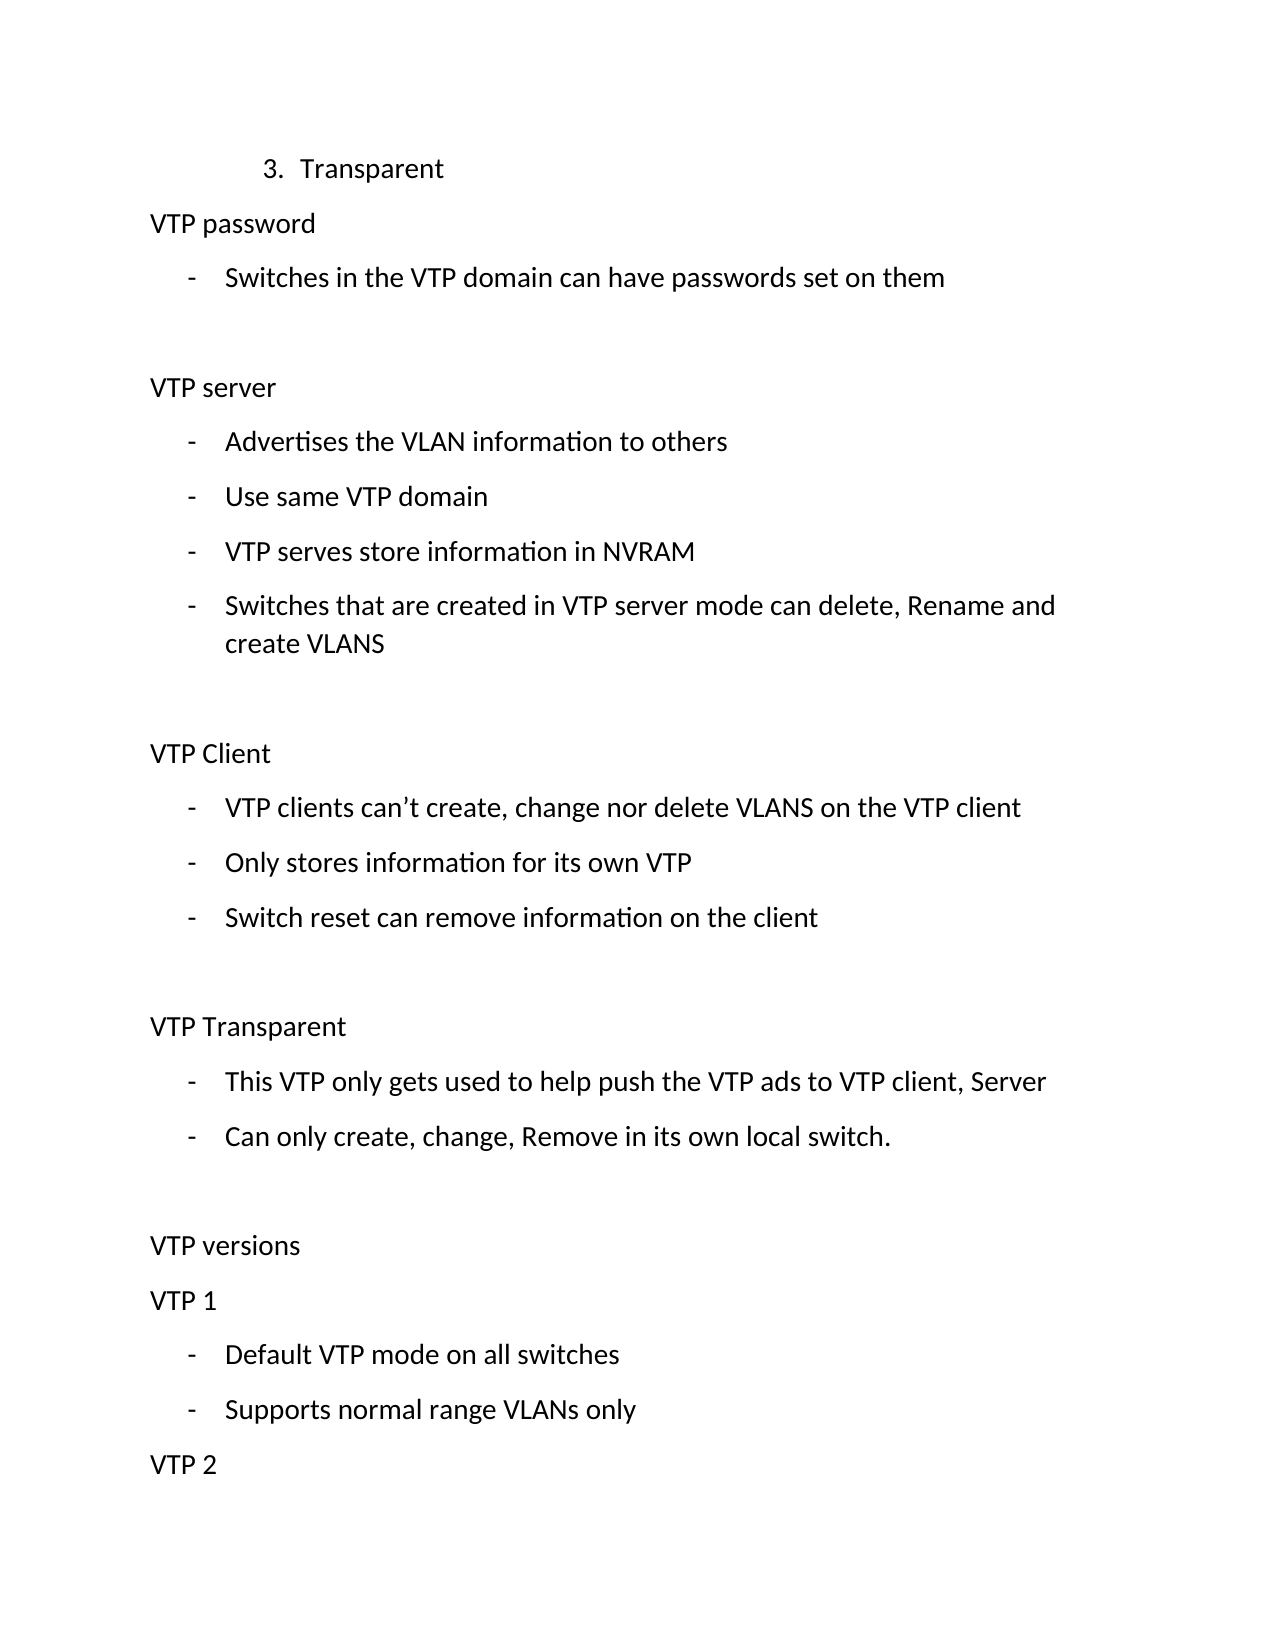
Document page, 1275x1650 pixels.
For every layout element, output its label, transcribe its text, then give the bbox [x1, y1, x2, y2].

list Supports normal range VLANs only [187, 1391, 1125, 1427]
list Switches in the VTP domain can have passwords set on them [187, 259, 1125, 295]
list Use same VTP domain [187, 478, 1125, 514]
list Transparent [262, 150, 1125, 186]
list VTP clients can’t create, change nor delete VLANS on the VTP client [187, 789, 1125, 825]
text VTP versions [150, 1227, 1125, 1263]
text VTP Transparent [150, 1008, 1125, 1044]
list This VTP only gets used to help push the VTP ads to VTP client, Server [187, 1063, 1125, 1099]
text VTP 2 [150, 1446, 1125, 1481]
list Only stores information for its own VTP [187, 844, 1125, 880]
text VTP password [150, 205, 1125, 240]
list Switch reset can remove information on the client [187, 899, 1125, 934]
text VTP Client [150, 735, 1125, 771]
list VTP serves store information in NVRAM [187, 533, 1125, 568]
list Switches that are created in VTP server mode can delete, Rename and create VLANS [187, 587, 1125, 661]
text VTP server [150, 369, 1125, 404]
list Advertises the VLAN information to others [187, 423, 1125, 459]
list Default VTP mode on all switches [187, 1336, 1125, 1372]
list Can only create, change, Remove in its own local switch. [187, 1118, 1125, 1153]
text VTP 1 [150, 1282, 1125, 1317]
